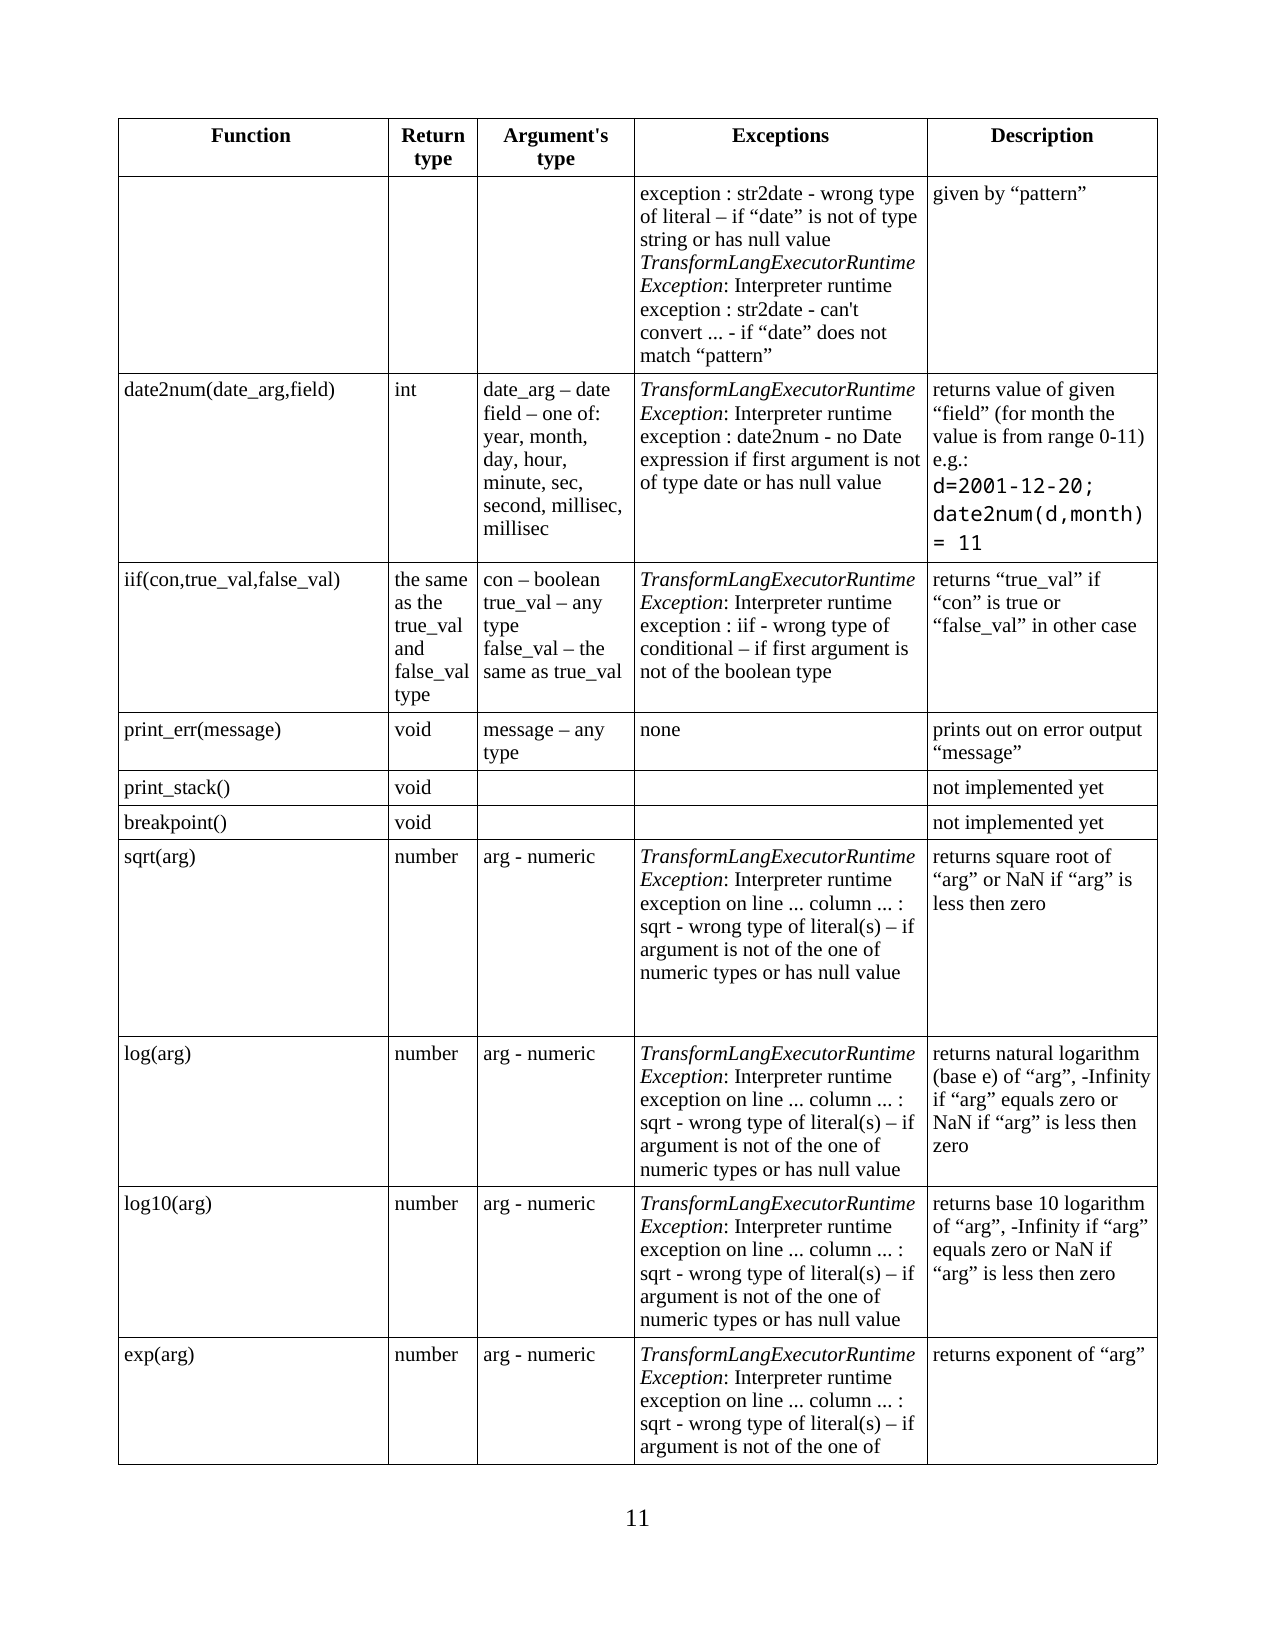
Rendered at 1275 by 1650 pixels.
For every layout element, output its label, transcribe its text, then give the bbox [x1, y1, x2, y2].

table_cell returns value of given “field” (for month the value is from range 0-11) e.g.: d=2001-12-20; date2num(d,month) = 11 [928, 374, 1157, 562]
table_cell print_stack() [119, 771, 388, 805]
table_cell returns natural logarithm (base e) of “arg”, -Infinity if “arg” equals zero or NaN if “arg” is less then zero [928, 1037, 1157, 1186]
table_cell arg - numeric [478, 1187, 634, 1337]
table_cell iif(con,true_val,false_val) [119, 563, 388, 712]
table_cell TransformLangExecutorRuntimeException: Interpreter runtime exception on line ... column ... : sqrt - wrong type of literal(s) – if argument is not of the one of numeric types or has null value [635, 1037, 927, 1186]
table_cell number [389, 1187, 477, 1337]
table_cell returns exponent of “arg” [928, 1338, 1157, 1464]
table_cell message – any type [478, 713, 634, 770]
table_cell breakpoint() [119, 806, 388, 839]
table_cell arg - numeric [478, 840, 634, 1036]
table_cell date2num(date_arg,field) [119, 374, 388, 562]
table_cell [119, 177, 388, 372]
table_cell returns “true_val” if “con” is true or “false_val” in other case [928, 563, 1157, 712]
table_cell the same as the true_val and false_val type [389, 563, 477, 712]
table_header Function [119, 119, 388, 176]
table_cell number [389, 1037, 477, 1186]
table_header Exceptions [635, 119, 927, 176]
table_cell print_err(message) [119, 713, 388, 770]
table_cell returns base 10 logarithm of “arg”, -Infinity if “arg” equals zero or NaN if “arg” is less then zero [928, 1187, 1157, 1337]
table_cell [635, 806, 927, 839]
table_cell number [389, 1338, 477, 1464]
table_cell con – boolean true_val – any type false_val – the same as true_val [478, 563, 634, 712]
table_cell exception : str2date - wrong type of literal – if “date” is not of type string or has null value TransformLangExecutorRuntimeException: Interpreter runtime exception : str2date - can't convert ... - if “date” does not match “pattern” [635, 177, 927, 372]
table_cell log10(arg) [119, 1187, 388, 1337]
table_cell sqrt(arg) [119, 840, 388, 1036]
table_cell void [389, 771, 477, 805]
table_cell int [389, 374, 477, 562]
table_header Return type [389, 119, 477, 176]
table_cell void [389, 713, 477, 770]
table_cell TransformLangExecutorRuntimeException: Interpreter runtime exception : date2num - no Date expression if first argument is not of type date or has null value [635, 374, 927, 562]
table_cell log(arg) [119, 1037, 388, 1186]
table_cell arg - numeric [478, 1037, 634, 1186]
table_cell [478, 771, 634, 805]
table_cell [478, 177, 634, 372]
table_cell date_arg – date field – one of: year, month, day, hour, minute, sec, second, millisec, millisec [478, 374, 634, 562]
table_cell void [389, 806, 477, 839]
table_cell number [389, 840, 477, 1036]
table_cell exp(arg) [119, 1338, 388, 1464]
table_cell TransformLangExecutorRuntimeException: Interpreter runtime exception on line ... column ... : sqrt - wrong type of literal(s) – if argument is not of the one of [635, 1338, 927, 1464]
table_cell not implemented yet [928, 771, 1157, 805]
table_cell not implemented yet [928, 806, 1157, 839]
table_cell TransformLangExecutorRuntimeException: Interpreter runtime exception on line ... column ... : sqrt - wrong type of literal(s) – if argument is not of the one of numeric types or has null value [635, 840, 927, 1036]
table_header Argument's type [478, 119, 634, 176]
table_cell [478, 806, 634, 839]
table_cell prints out on error output “message” [928, 713, 1157, 770]
table_cell TransformLangExecutorRuntimeException: Interpreter runtime exception on line ... column ... : sqrt - wrong type of literal(s) – if argument is not of the one of numeric types or has null value [635, 1187, 927, 1337]
table_cell arg - numeric [478, 1338, 634, 1464]
table_cell given by “pattern” [928, 177, 1157, 372]
table_cell [389, 177, 477, 372]
table_cell returns square root of “arg” or NaN if “arg” is less then zero [928, 840, 1157, 1036]
table_cell TransformLangExecutorRuntimeException: Interpreter runtime exception : iif - wrong type of conditional – if first argument is not of the boolean type [635, 563, 927, 712]
table_cell [635, 771, 927, 805]
table_header Description [928, 119, 1157, 176]
table_cell none [635, 713, 927, 770]
